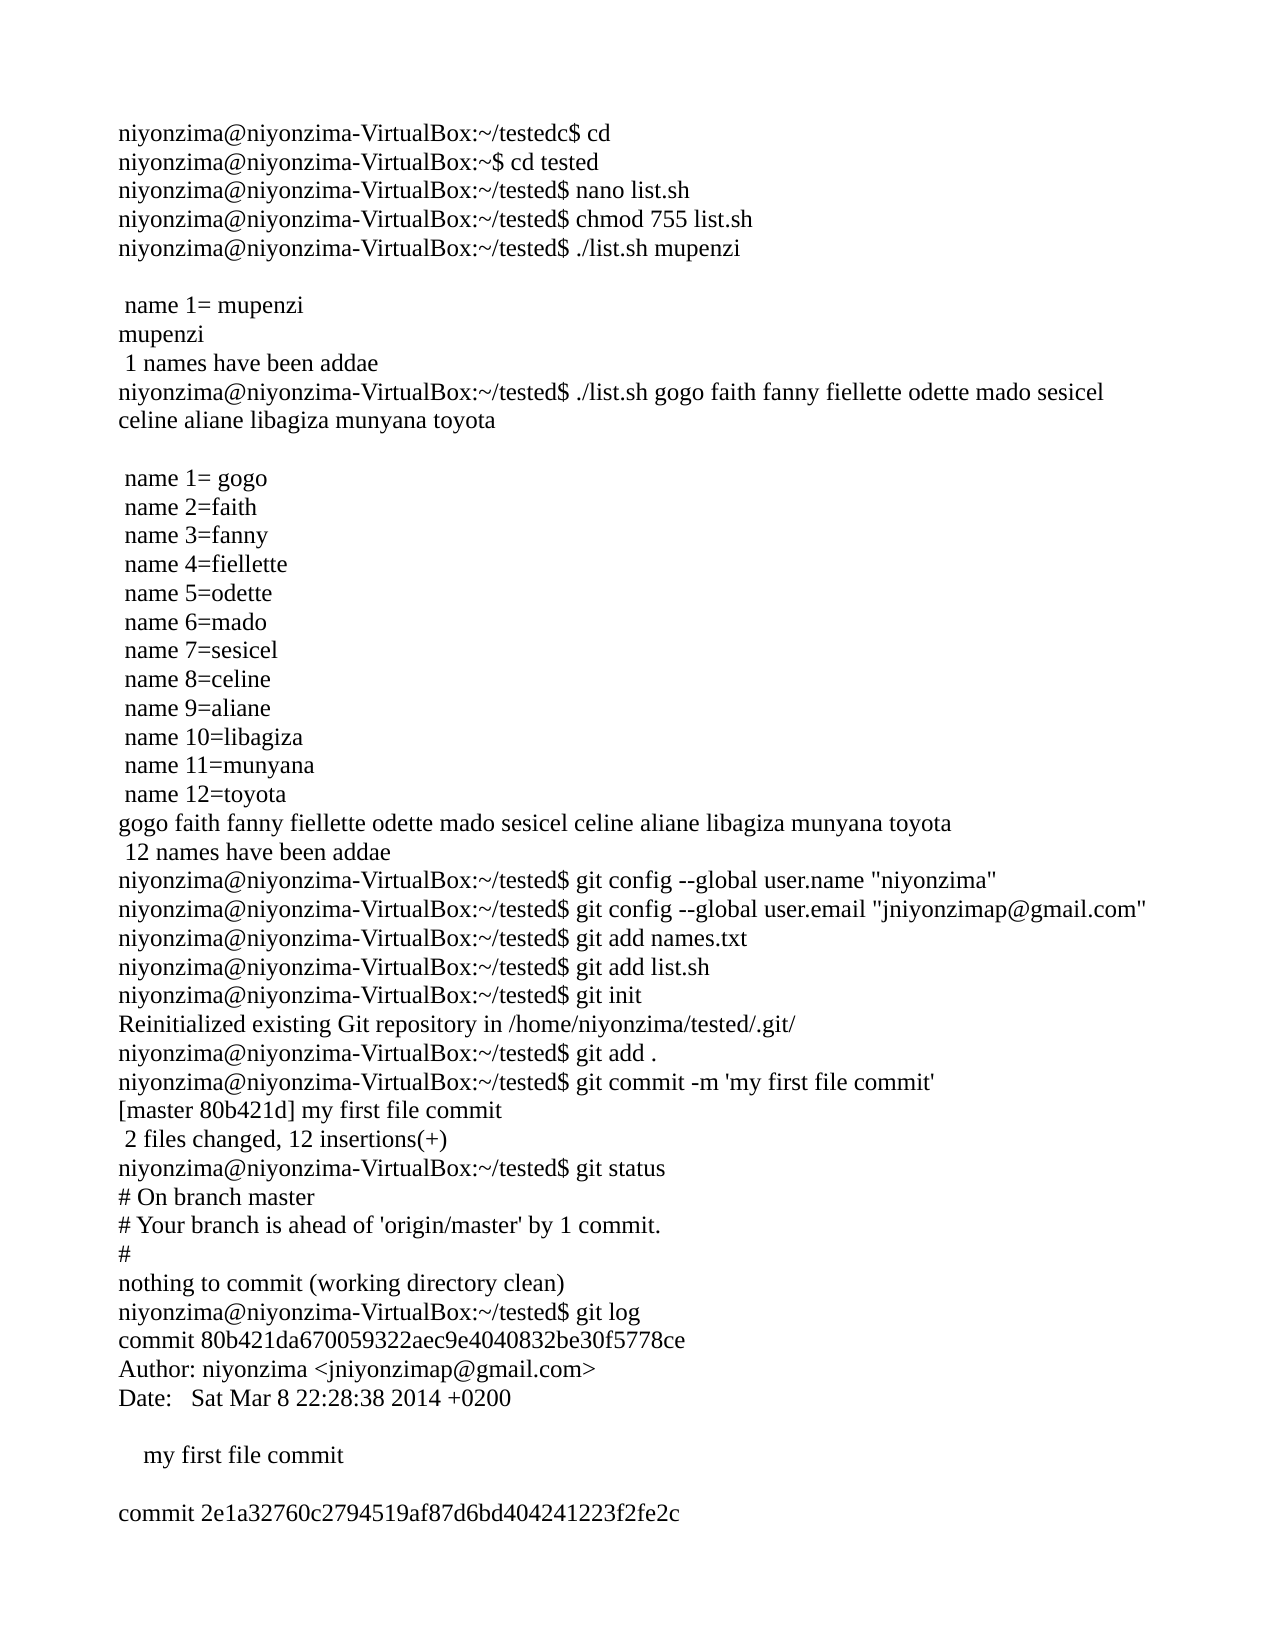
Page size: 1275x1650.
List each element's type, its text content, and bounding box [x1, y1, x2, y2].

text name 10=libagiza [118, 722, 1157, 751]
text name 5=odette [118, 578, 1157, 607]
text name 6=mado [118, 607, 1157, 636]
text # [118, 1239, 1157, 1268]
text # On branch master [118, 1182, 1157, 1211]
text gogo faith fanny fiellette odette mado sesicel celine aliane libagiza munyana toyota [118, 808, 1157, 837]
text Date: Sat Mar 8 22:28:38 2014 +0200 [118, 1383, 1157, 1412]
text commit 80b421da670059322aec9e4040832be30f5778ce [118, 1326, 1157, 1354]
text nothing to commit (working directory clean) [118, 1268, 1157, 1297]
text niyonzima@niyonzima-VirtualBox:~/tested$ chmod 755 list.sh [118, 204, 1157, 233]
text name 1= gogo [118, 463, 1157, 492]
text niyonzima@niyonzima-VirtualBox:~/testedc$ cd [118, 118, 1157, 147]
text name 3=fanny [118, 521, 1157, 549]
text niyonzima@niyonzima-VirtualBox:~/tested$ git commit -m 'my first file commit' [118, 1067, 1157, 1096]
text name 4=fiellette [118, 549, 1157, 578]
text niyonzima@niyonzima-VirtualBox:~/tested$ git add list.sh [118, 952, 1157, 981]
text name 11=munyana [118, 751, 1157, 779]
text commit 2e1a32760c2794519af87d6bd404241223f2fe2c [118, 1498, 1157, 1527]
text niyonzima@niyonzima-VirtualBox:~/tested$ git log [118, 1297, 1157, 1326]
text niyonzima@niyonzima-VirtualBox:~/tested$ nano list.sh [118, 176, 1157, 204]
text Reinitialized existing Git repository in /home/niyonzima/tested/.git/ [118, 1009, 1157, 1038]
text Author: niyonzima <jniyonzimap@gmail.com> [118, 1354, 1157, 1383]
text # Your branch is ahead of 'origin/master' by 1 commit. [118, 1211, 1157, 1239]
text name 12=toyota [118, 779, 1157, 808]
text name 8=celine [118, 664, 1157, 693]
text niyonzima@niyonzima-VirtualBox:~/tested$ git status [118, 1153, 1157, 1182]
text name 7=sesicel [118, 636, 1157, 664]
text niyonzima@niyonzima-VirtualBox:~/tested$ git add . [118, 1038, 1157, 1067]
text niyonzima@niyonzima-VirtualBox:~$ cd tested [118, 147, 1157, 176]
text niyonzima@niyonzima-VirtualBox:~/tested$ ./list.sh mupenzi [118, 233, 1157, 262]
text niyonzima@niyonzima-VirtualBox:~/tested$ git config --global user.name "niyonzima" [118, 866, 1157, 894]
text 2 files changed, 12 insertions(+) [118, 1124, 1157, 1153]
text name 2=faith [118, 492, 1157, 521]
text niyonzima@niyonzima-VirtualBox:~/tested$ git init [118, 981, 1157, 1009]
text name 9=aliane [118, 693, 1157, 722]
text name 1= mupenzi [118, 291, 1157, 319]
text niyonzima@niyonzima-VirtualBox:~/tested$ git add names.txt [118, 923, 1157, 952]
text niyonzima@niyonzima-VirtualBox:~/tested$ ./list.sh gogo faith fanny fiellette odette mado sesicel celine aliane libagiza munyana toyota [118, 377, 1157, 434]
text 12 names have been addae [118, 837, 1157, 866]
text mupenzi [118, 319, 1157, 348]
text my first file commit [118, 1441, 1157, 1469]
text [master 80b421d] my first file commit [118, 1096, 1157, 1124]
text 1 names have been addae [118, 348, 1157, 377]
text niyonzima@niyonzima-VirtualBox:~/tested$ git config --global user.email "jniyonzimap@gmail.com" [118, 894, 1157, 923]
